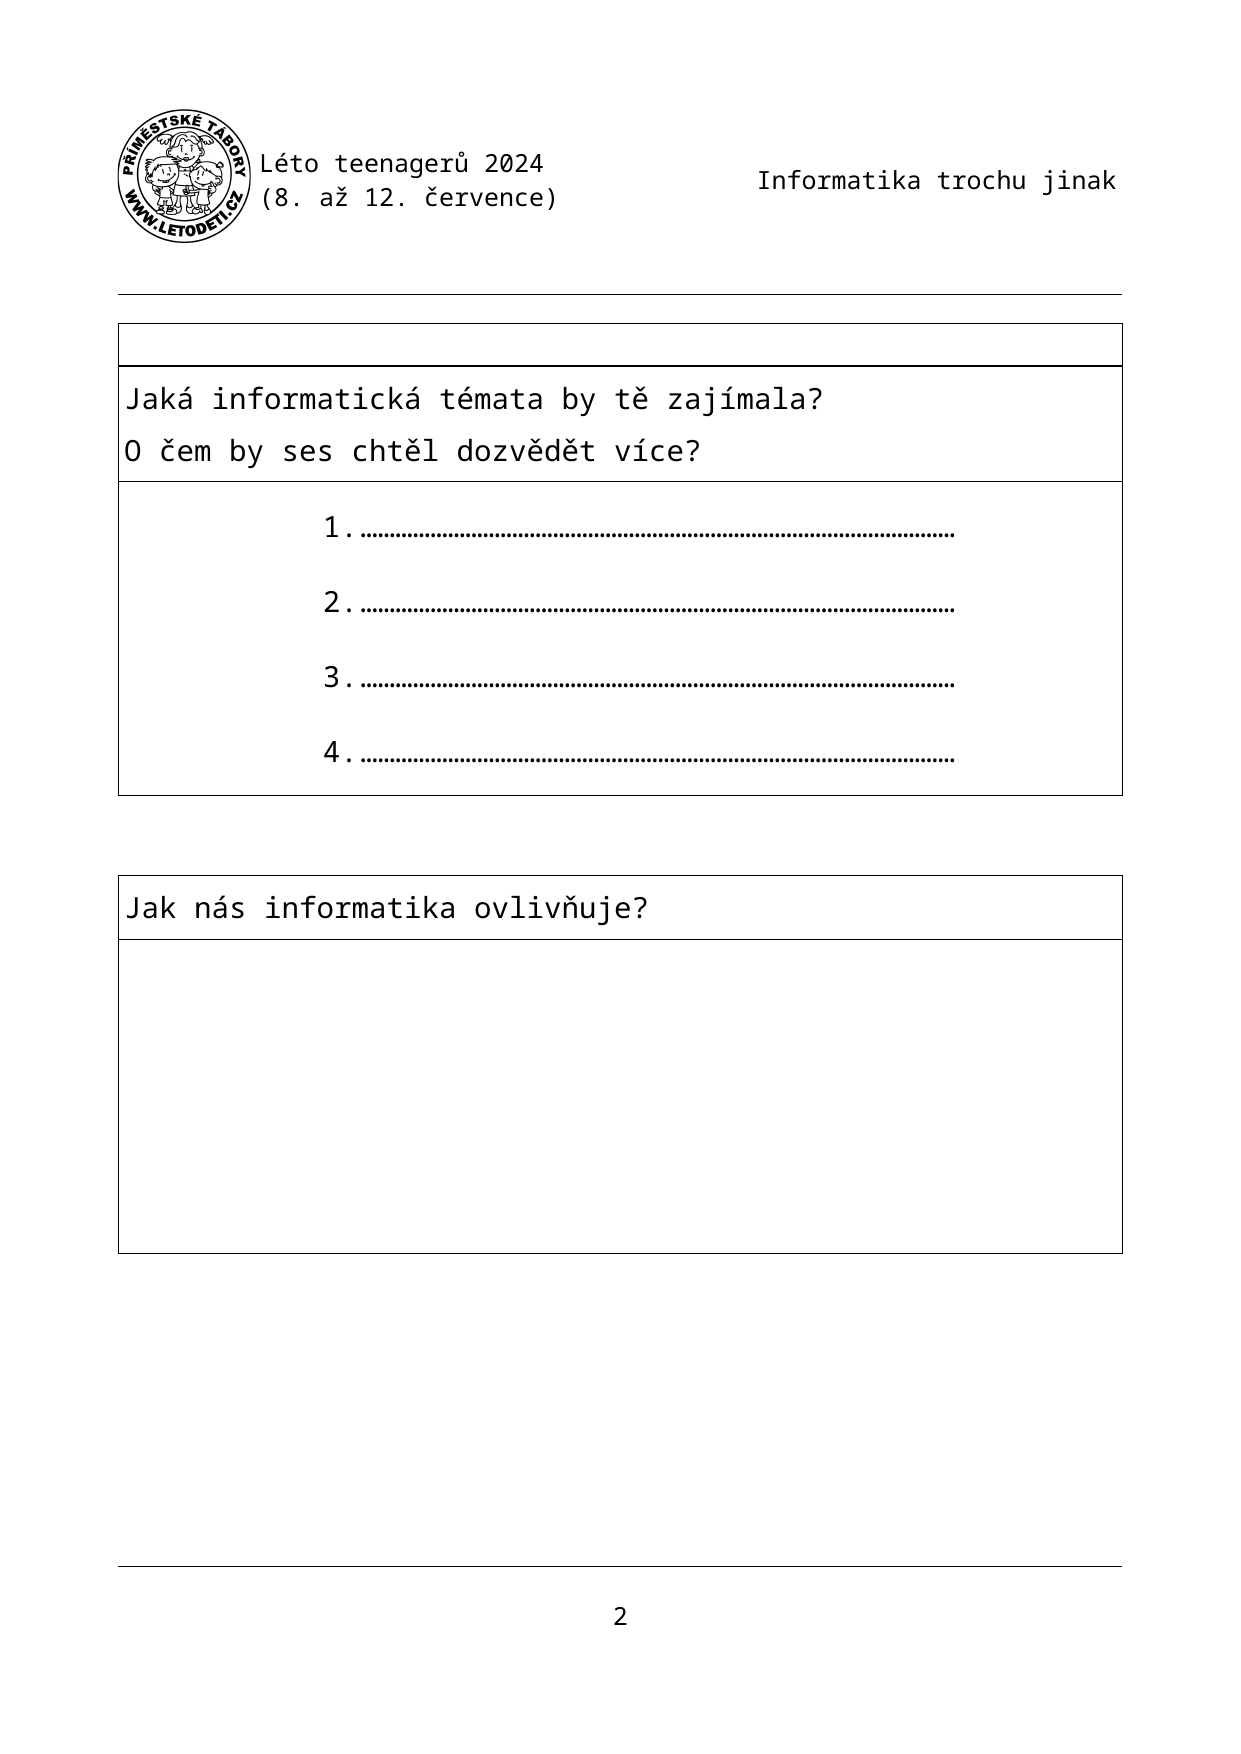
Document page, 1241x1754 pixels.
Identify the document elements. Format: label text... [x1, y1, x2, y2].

table_cell [119, 324, 1122, 364]
table_header Jaká informatická témata by tě zajímala? O čem by ses chtěl dozvědět více? [119, 367, 1122, 481]
table_cell [119, 940, 1122, 1252]
table_header Jak nás informatika ovlivňuje? [119, 876, 1122, 939]
picture [117, 107, 251, 243]
table_cell ………………………………………………………………………………………… ………………………………………………………………………………………… ………………………………………………………………………………………… ………………………………………………………………………………………… [119, 482, 1122, 795]
